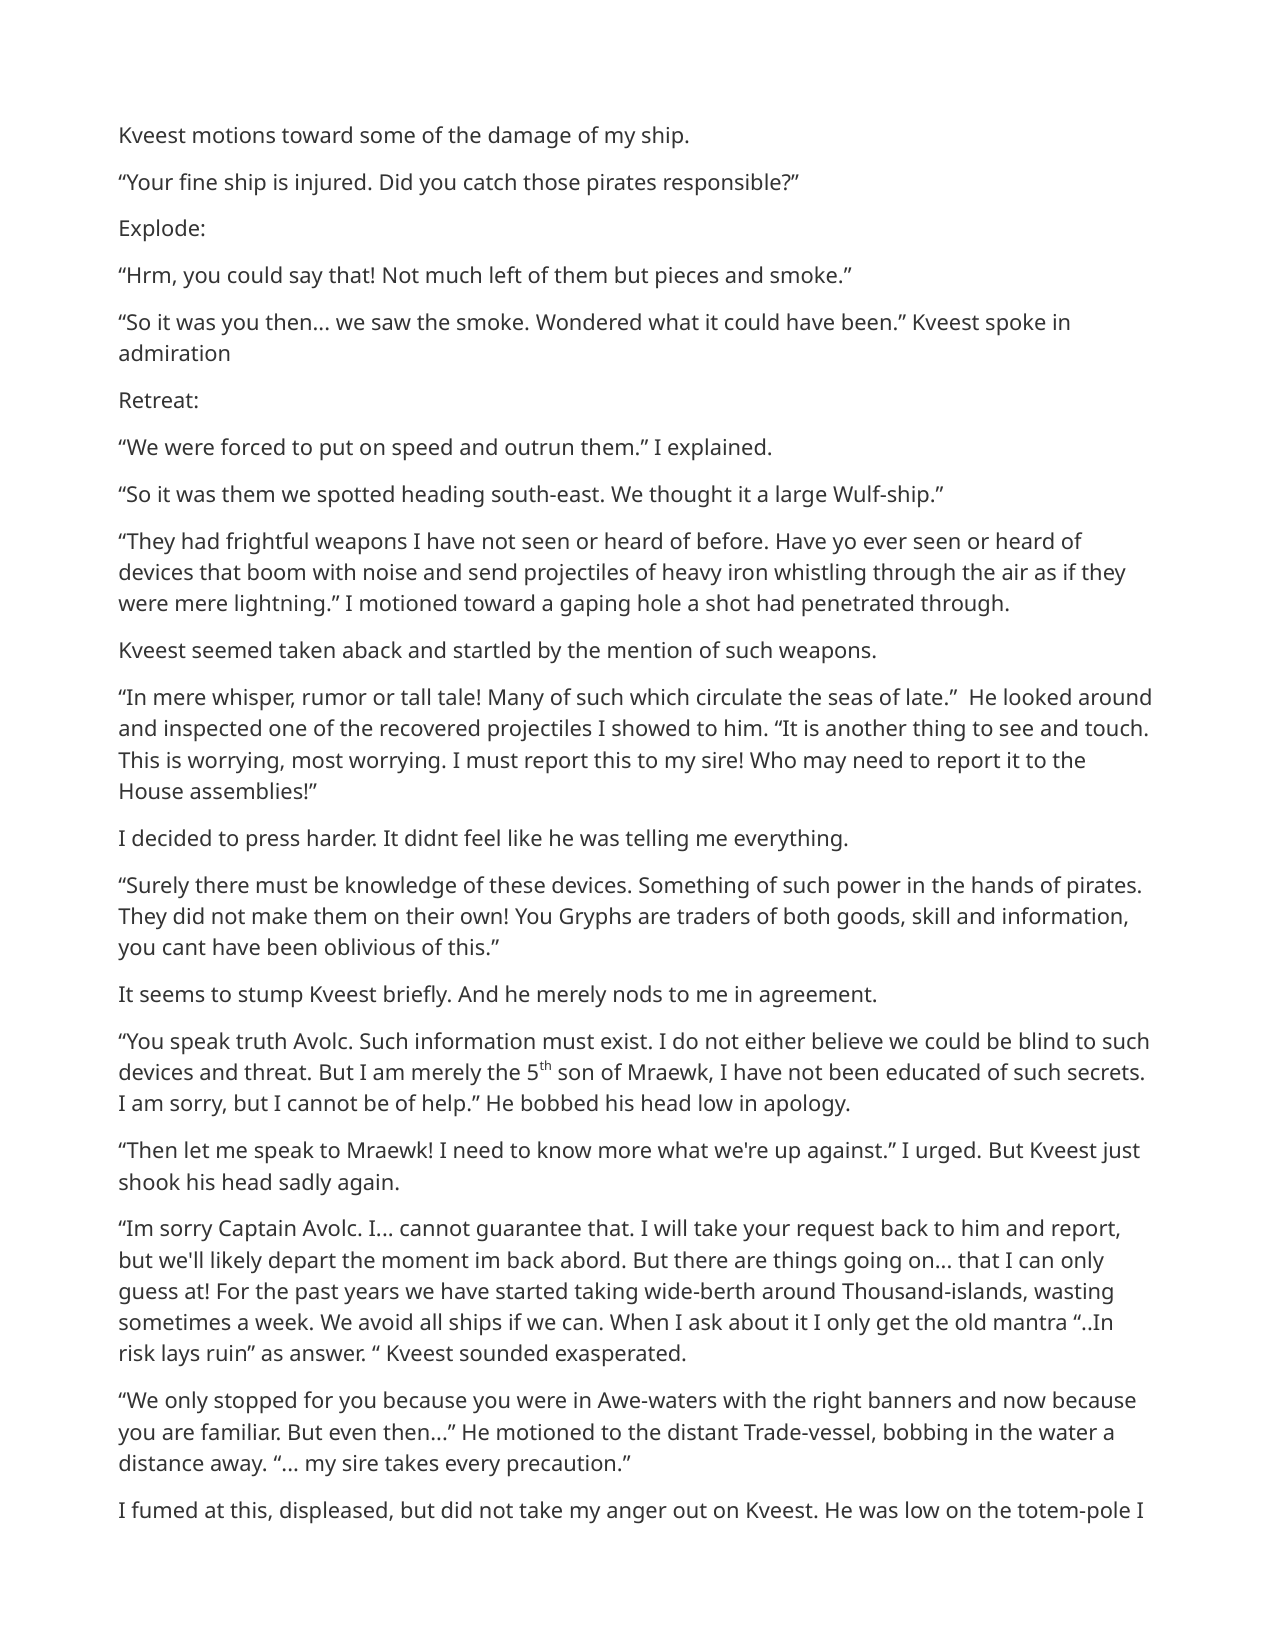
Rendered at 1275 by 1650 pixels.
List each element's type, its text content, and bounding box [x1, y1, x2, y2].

text I fumed at this, displeased, but did not take my anger out on Kveest. He was low on the totem-pole I [118, 1493, 1157, 1524]
text “In mere whisper, rumor or tall tale! Many of such which circulate the seas of late.” He looked around and inspected one of the recovered projectiles I showed to him. “It is another thing to see and touch. This is worrying, most worrying. I must report this to my sire! Who may need to report it to the House assemblies!” [118, 681, 1157, 806]
text Explode: [118, 212, 1157, 243]
text “We were forced to put on speed and outrun them.” I explained. [118, 431, 1157, 462]
text “We only stopped for you because you were in Awe-waters with the right banners and now because you are familiar. But even then...” He motioned to the distant Trade-vessel, bobbing in the water a distance away. “... my sire takes every precaution.” [118, 1384, 1157, 1477]
text “You speak truth Avolc. Such information must exist. I do not either believe we could be blind to such devices and threat. But I am merely the 5th son of Mraewk, I have not been educated of such secrets. I am sorry, but I cannot be of help.” He bobbed his head low in apology. [118, 1024, 1157, 1118]
text Kveest seemed taken aback and startled by the mention of such weapons. [118, 634, 1157, 665]
text Kveest motions toward some of the damage of my ship. [118, 118, 1157, 149]
text “They had frightful weapons I have not seen or heard of before. Have yo ever seen or heard of devices that boom with noise and send projectiles of heavy iron whistling through the air as if they were mere lightning.” I motioned toward a gaping hole a shot had penetrated through. [118, 524, 1157, 618]
text “Surely there must be knowledge of these devices. Something of such power in the hands of pirates. They did not make them on their own! You Gryphs are traders of both goods, skill and information, you cant have been oblivious of this.” [118, 868, 1157, 962]
text I decided to press harder. It didnt feel like he was telling me everything. [118, 821, 1157, 852]
text “Then let me speak to Mraewk! I need to know more what we're up against.” I urged. But Kveest just shook his head sadly again. [118, 1134, 1157, 1196]
text “So it was them we spotted heading south-east. We thought it a large Wulf-ship.” [118, 477, 1157, 509]
text “So it was you then... we saw the smoke. Wondered what it could have been.” Kveest spoke in admiration [118, 306, 1157, 368]
text Retreat: [118, 384, 1157, 415]
text It seems to stump Kveest briefly. And he merely nods to me in agreement. [118, 977, 1157, 1009]
text “Your fine ship is injured. Did you catch those pirates responsible?” [118, 165, 1157, 196]
text “Hrm, you could say that! Not much left of them but pieces and smoke.” [118, 259, 1157, 290]
text “Im sorry Captain Avolc. I... cannot guarantee that. I will take your request back to him and report, but we'll likely depart the moment im back abord. But there are things going on... that I can only guess at! For the past years we have started taking wide-berth around Thousand-islands, wasting sometimes a week. We avoid all ships if we can. When I ask about it I only get the old mantra “..In risk lays ruin” as answer. “ Kveest sounded exasperated. [118, 1212, 1157, 1368]
